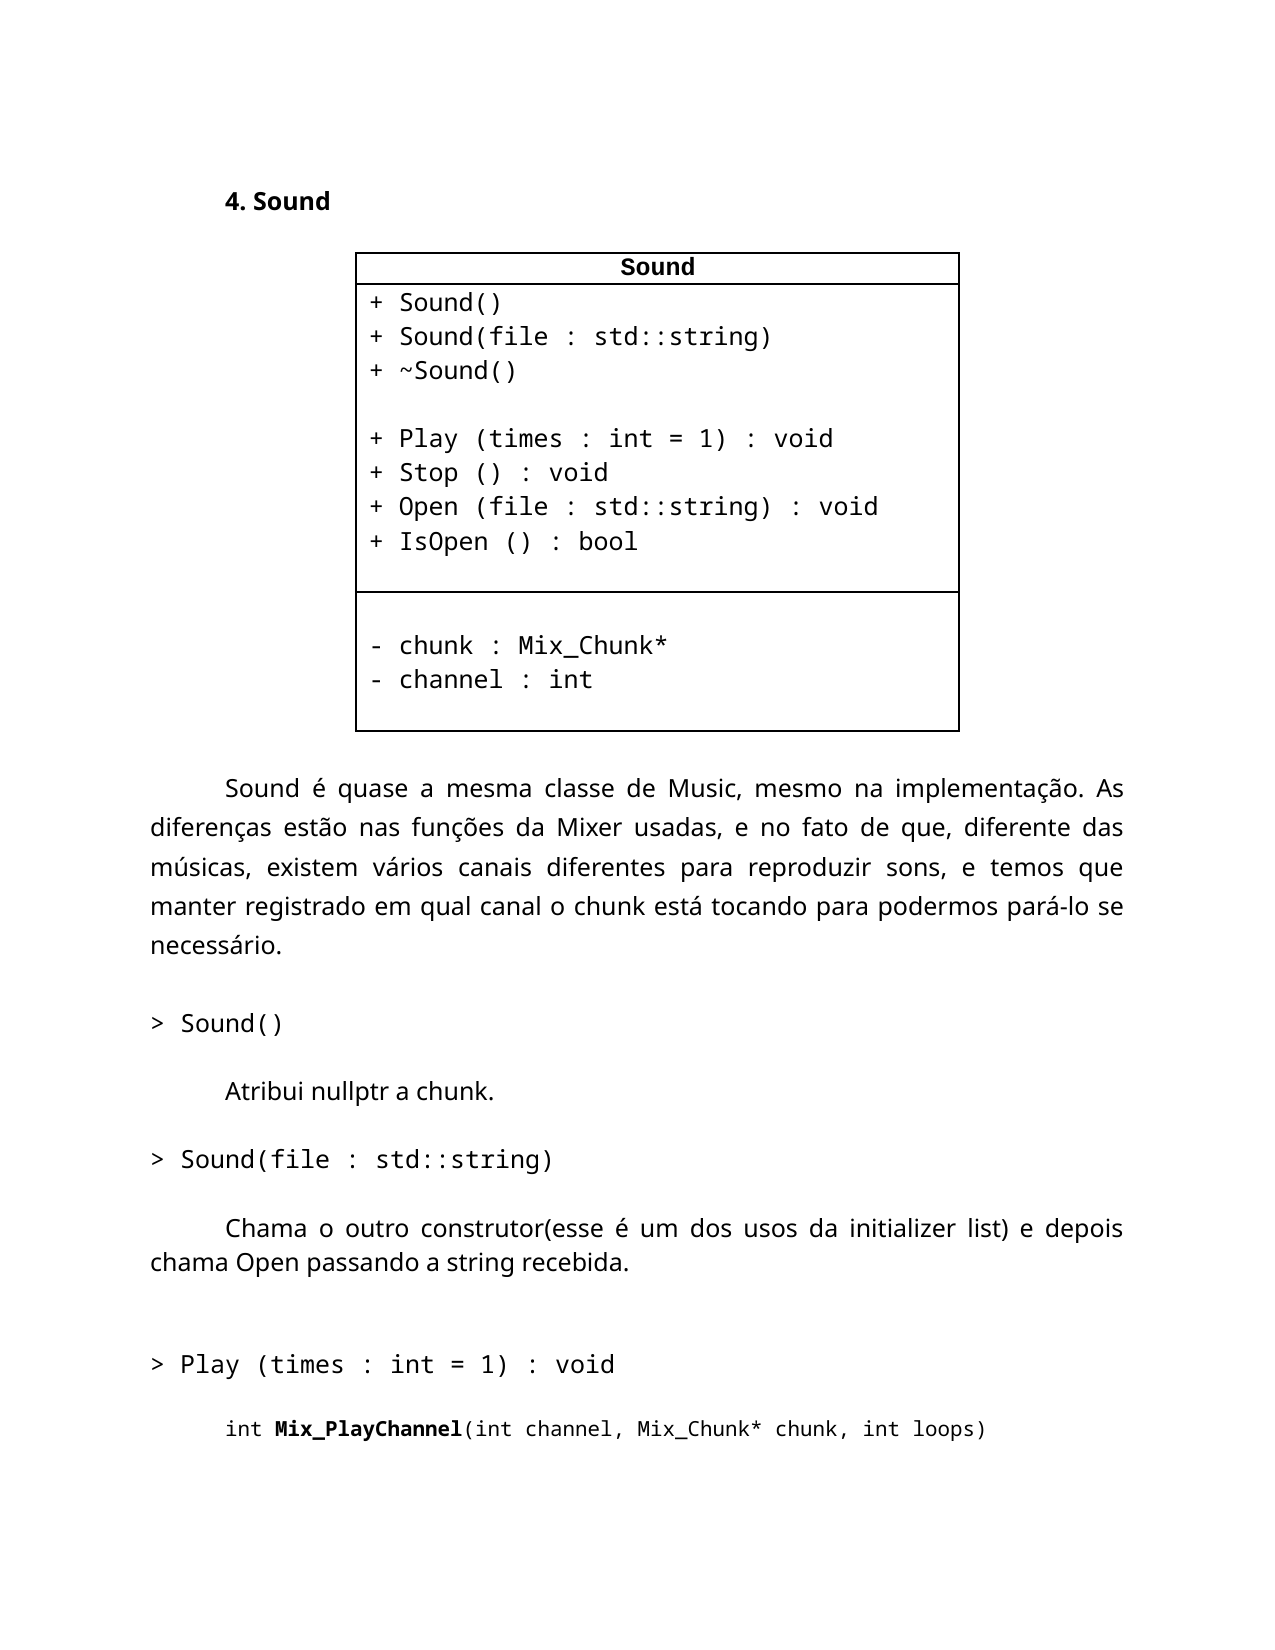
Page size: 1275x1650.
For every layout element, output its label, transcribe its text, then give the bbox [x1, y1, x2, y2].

text Sound é quase a mesma classe de Music, mesmo na implementação. As diferenças estão nas funções da Mixer usadas, e no fato de que, diferente das músicas, existem vários canais diferentes para reproduzir sons, e temos que manter registrado em qual canal o chunk está tocando para podermos pará-lo se necessário. [150, 771, 1125, 962]
text Atribui nullptr a chunk. [150, 1074, 1125, 1108]
text 4. Sound [150, 184, 1125, 218]
table_header Sound [357, 254, 958, 283]
text > Play (times : int = 1) : void [150, 1346, 1125, 1381]
text > Sound(file : std::string) [150, 1142, 1125, 1176]
text int Mix_PlayChannel(int channel, Mix_Chunk* chunk, int loops) [150, 1414, 1125, 1443]
text > Sound() [150, 1006, 1125, 1040]
table_cell - chunk : Mix_Chunk* - channel : int [357, 593, 958, 729]
text Chama o outro construtor(esse é um dos usos da initializer list) e depois chama Open passando a string recebida. [150, 1210, 1125, 1278]
table_cell + Sound() + Sound(file : std::string) + ~Sound() + Play (times : int = 1) : void + Stop () : void + Open (file : std::string) : void + IsOpen () : bool [357, 285, 958, 591]
